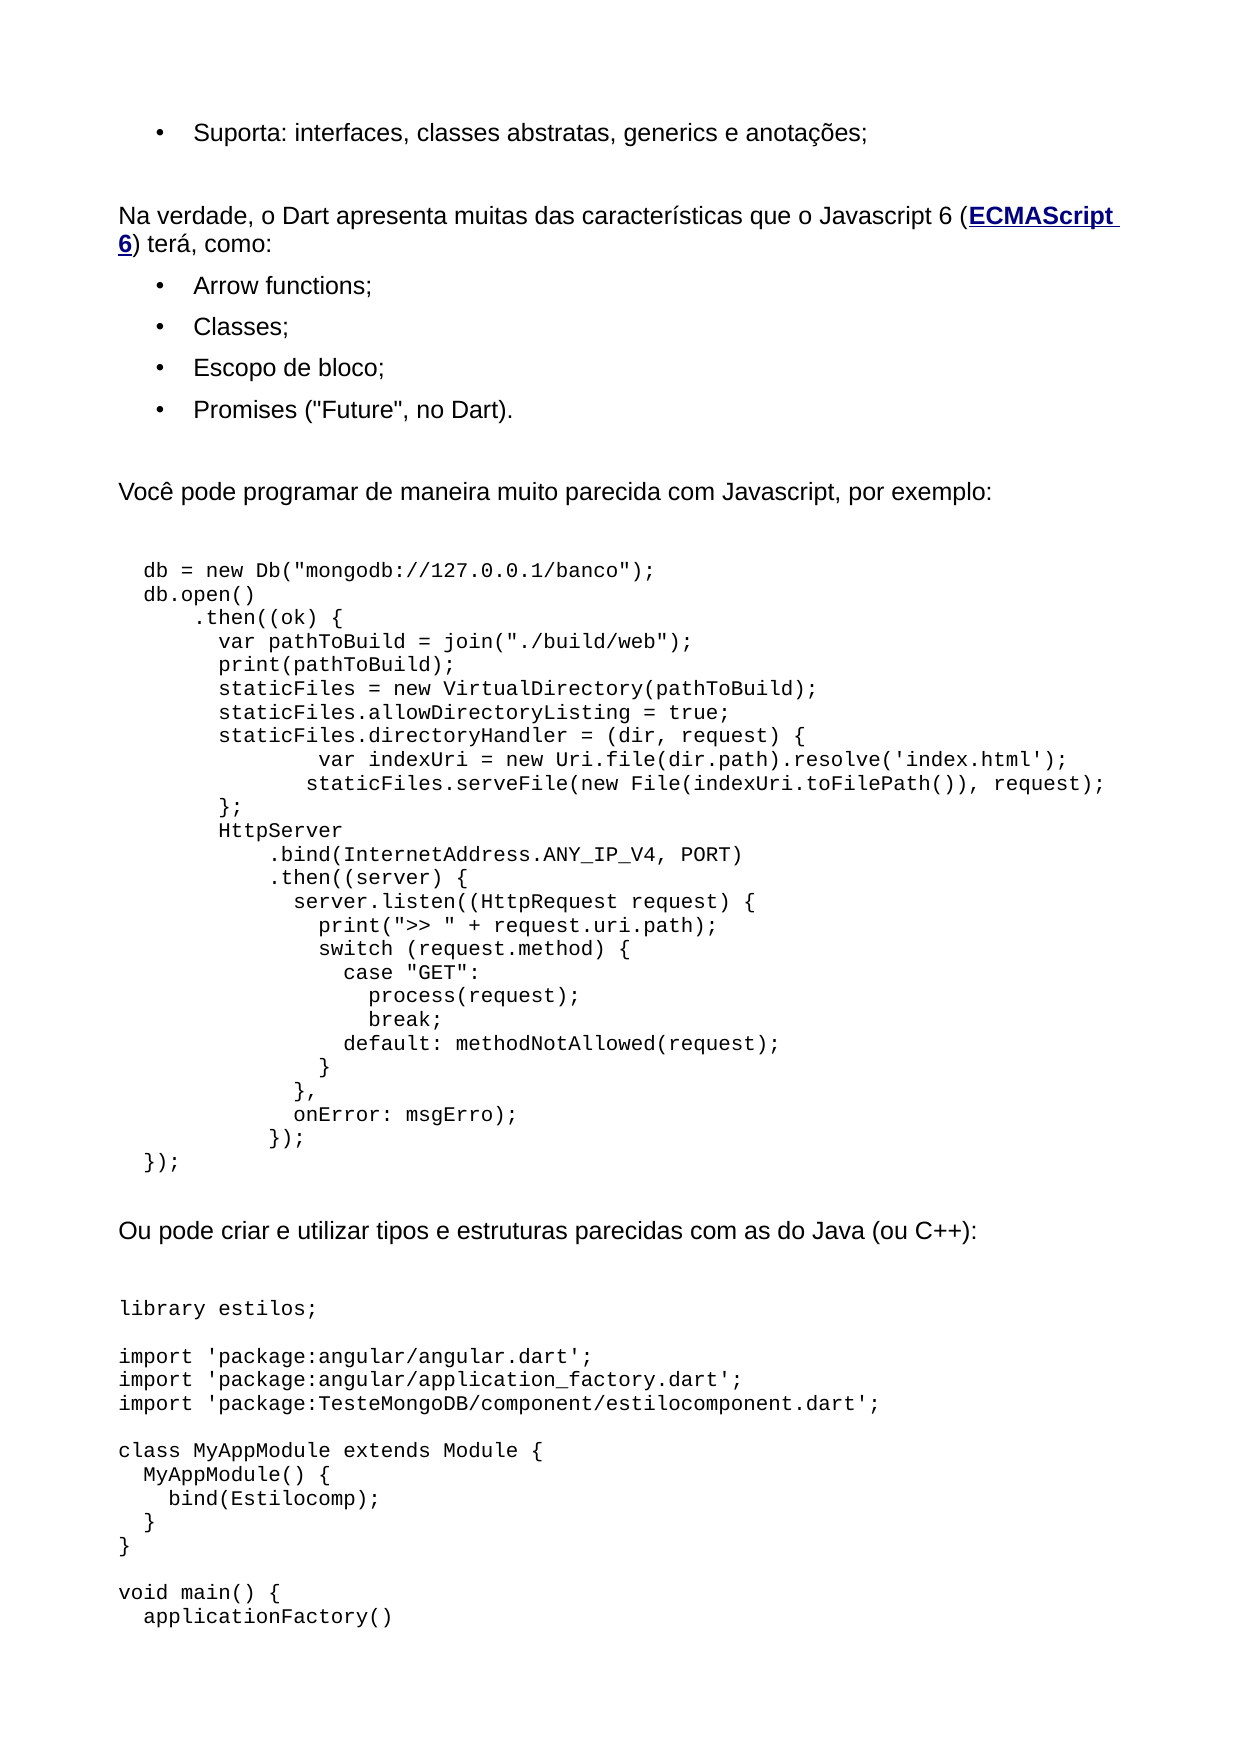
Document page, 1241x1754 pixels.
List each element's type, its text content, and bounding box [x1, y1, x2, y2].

list applicationFactory() [118, 1606, 1122, 1629]
list } [118, 1511, 1122, 1535]
list print(">> " + request.uri.path); [118, 914, 1122, 938]
list case "GET": [118, 962, 1122, 986]
list var indexUri = new Uri.file(dir.path).resolve('index.html'); [118, 749, 1122, 773]
list bind(Estilocomp); [118, 1488, 1122, 1511]
list .then((server) { [118, 867, 1122, 891]
list }, [118, 1080, 1122, 1104]
list staticFiles.serveFile(new File(indexUri.toFilePath()), request); [118, 773, 1122, 796]
list } [118, 1056, 1122, 1080]
list Classes; [156, 312, 1122, 341]
list }; [118, 796, 1122, 820]
list Suporta: interfaces, classes abstratas, generics e anotações; [156, 118, 1122, 147]
list MyAppModule() { [118, 1464, 1122, 1488]
list void main() { [118, 1582, 1122, 1606]
list var pathToBuild = join("./build/web"); [118, 631, 1122, 654]
list }); [118, 1127, 1122, 1151]
list } [118, 1535, 1122, 1558]
list default: methodNotAllowed(request); [118, 1033, 1122, 1056]
list Escopo de bloco; [156, 353, 1122, 382]
list server.listen((HttpRequest request) { [118, 891, 1122, 914]
list switch (request.method) { [118, 938, 1122, 962]
list import 'package:angular/angular.dart'; [118, 1346, 1122, 1369]
list import 'package:angular/application_factory.dart'; [118, 1369, 1122, 1393]
list staticFiles.directoryHandler = (dir, request) { [118, 725, 1122, 749]
list HttpServer [118, 820, 1122, 844]
list onError: msgErro); [118, 1104, 1122, 1127]
list .bind(InternetAddress.ANY_IP_V4, PORT) [118, 844, 1122, 867]
list db = new Db("mongodb://127.0.0.1/banco"); [118, 560, 1122, 583]
text Você pode programar de maneira muito parecida com Javascript, por exemplo: [118, 477, 1122, 506]
list library estilos; [118, 1298, 1122, 1322]
list class MyAppModule extends Module { [118, 1440, 1122, 1464]
list staticFiles.allowDirectoryListing = true; [118, 702, 1122, 725]
list db.open() [118, 583, 1122, 607]
list break; [118, 1009, 1122, 1033]
list Promises ("Future", no Dart). [156, 395, 1122, 424]
list process(request); [118, 986, 1122, 1009]
list print(pathToBuild); [118, 654, 1122, 678]
text Na verdade, o Dart apresenta muitas das características que o Javascript 6 (ECMAScript 6) terá, como: [118, 201, 1122, 258]
text Ou pode criar e utilizar tipos e estruturas parecidas com as do Java (ou C++): [118, 1216, 1122, 1245]
list staticFiles = new VirtualDirectory(pathToBuild); [118, 678, 1122, 702]
list Arrow functions; [156, 271, 1122, 299]
list .then((ok) { [118, 607, 1122, 631]
list }); [118, 1151, 1122, 1175]
list import 'package:TesteMongoDB/component/estilocomponent.dart'; [118, 1393, 1122, 1417]
